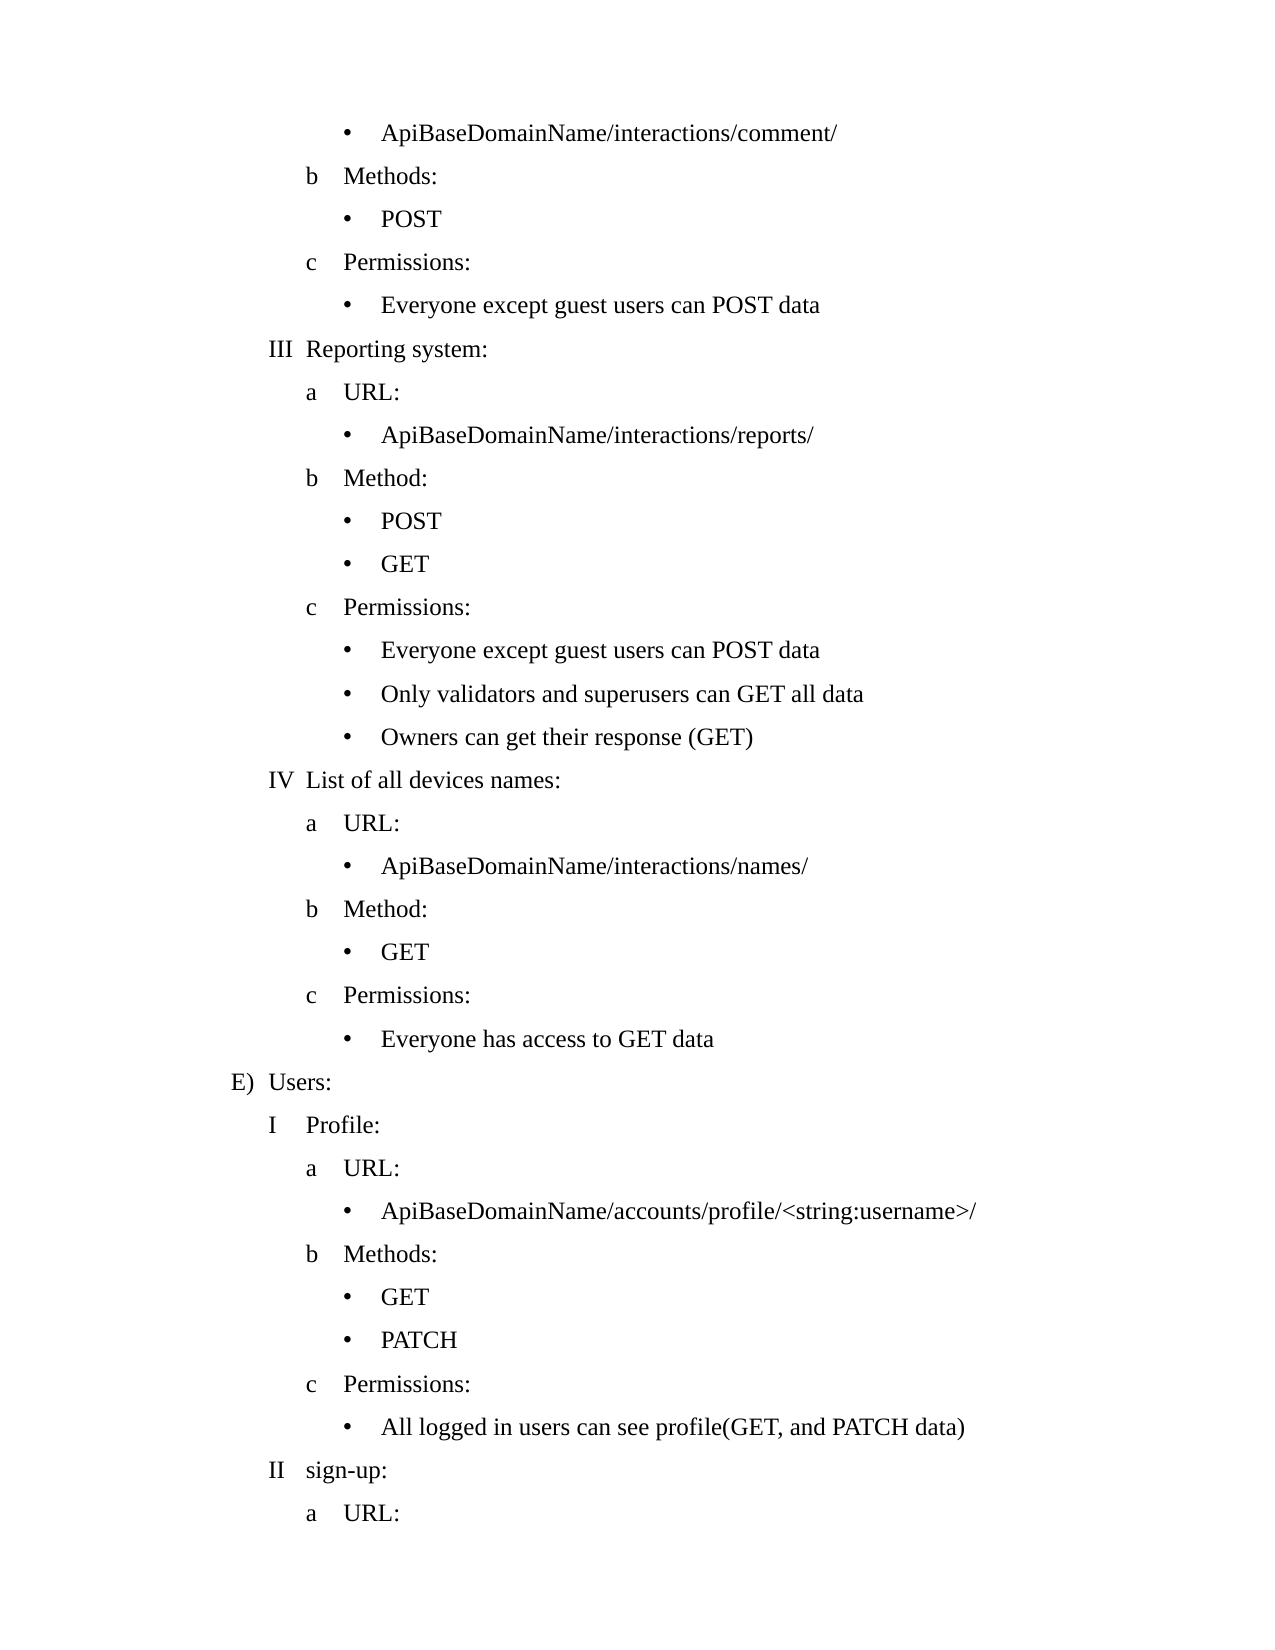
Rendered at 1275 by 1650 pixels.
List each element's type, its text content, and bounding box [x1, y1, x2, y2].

list Profile: [268, 1110, 1157, 1139]
list All logged in users can see profile(GET, and PATCH data) [343, 1412, 1157, 1441]
list ApiBaseDomainName/accounts/profile/<string:username>/ [343, 1196, 1157, 1225]
list Methods: [306, 161, 1157, 190]
list ApiBaseDomainName/interactions/comment/ [343, 118, 1157, 147]
list Permissions: [306, 247, 1157, 276]
list Permissions: [306, 1369, 1157, 1397]
list POST [343, 506, 1157, 535]
list Everyone except guest users can POST data [343, 291, 1157, 319]
list URL: [306, 808, 1157, 837]
list Method: [306, 463, 1157, 492]
list Only validators and superusers can GET all data [343, 679, 1157, 707]
list sign-up: [268, 1455, 1157, 1484]
list URL: [306, 377, 1157, 406]
list GET [343, 1282, 1157, 1311]
list URL: [306, 1153, 1157, 1182]
list Methods: [306, 1239, 1157, 1268]
list Permissions: [306, 981, 1157, 1009]
list Everyone except guest users can POST data [343, 636, 1157, 664]
list List of all devices names: [268, 765, 1157, 794]
list PATCH [343, 1326, 1157, 1354]
list Owners can get their response (GET) [343, 722, 1157, 751]
list Permissions: [306, 592, 1157, 621]
list ApiBaseDomainName/interactions/names/ [343, 851, 1157, 880]
list Method: [306, 894, 1157, 923]
list POST [343, 204, 1157, 233]
list Users: [231, 1067, 1157, 1096]
list Reporting system: [268, 334, 1157, 362]
list ApiBaseDomainName/interactions/reports/ [343, 420, 1157, 449]
list GET [343, 549, 1157, 578]
list Everyone has access to GET data [343, 1024, 1157, 1052]
list GET [343, 937, 1157, 966]
list URL: [306, 1498, 1157, 1527]
